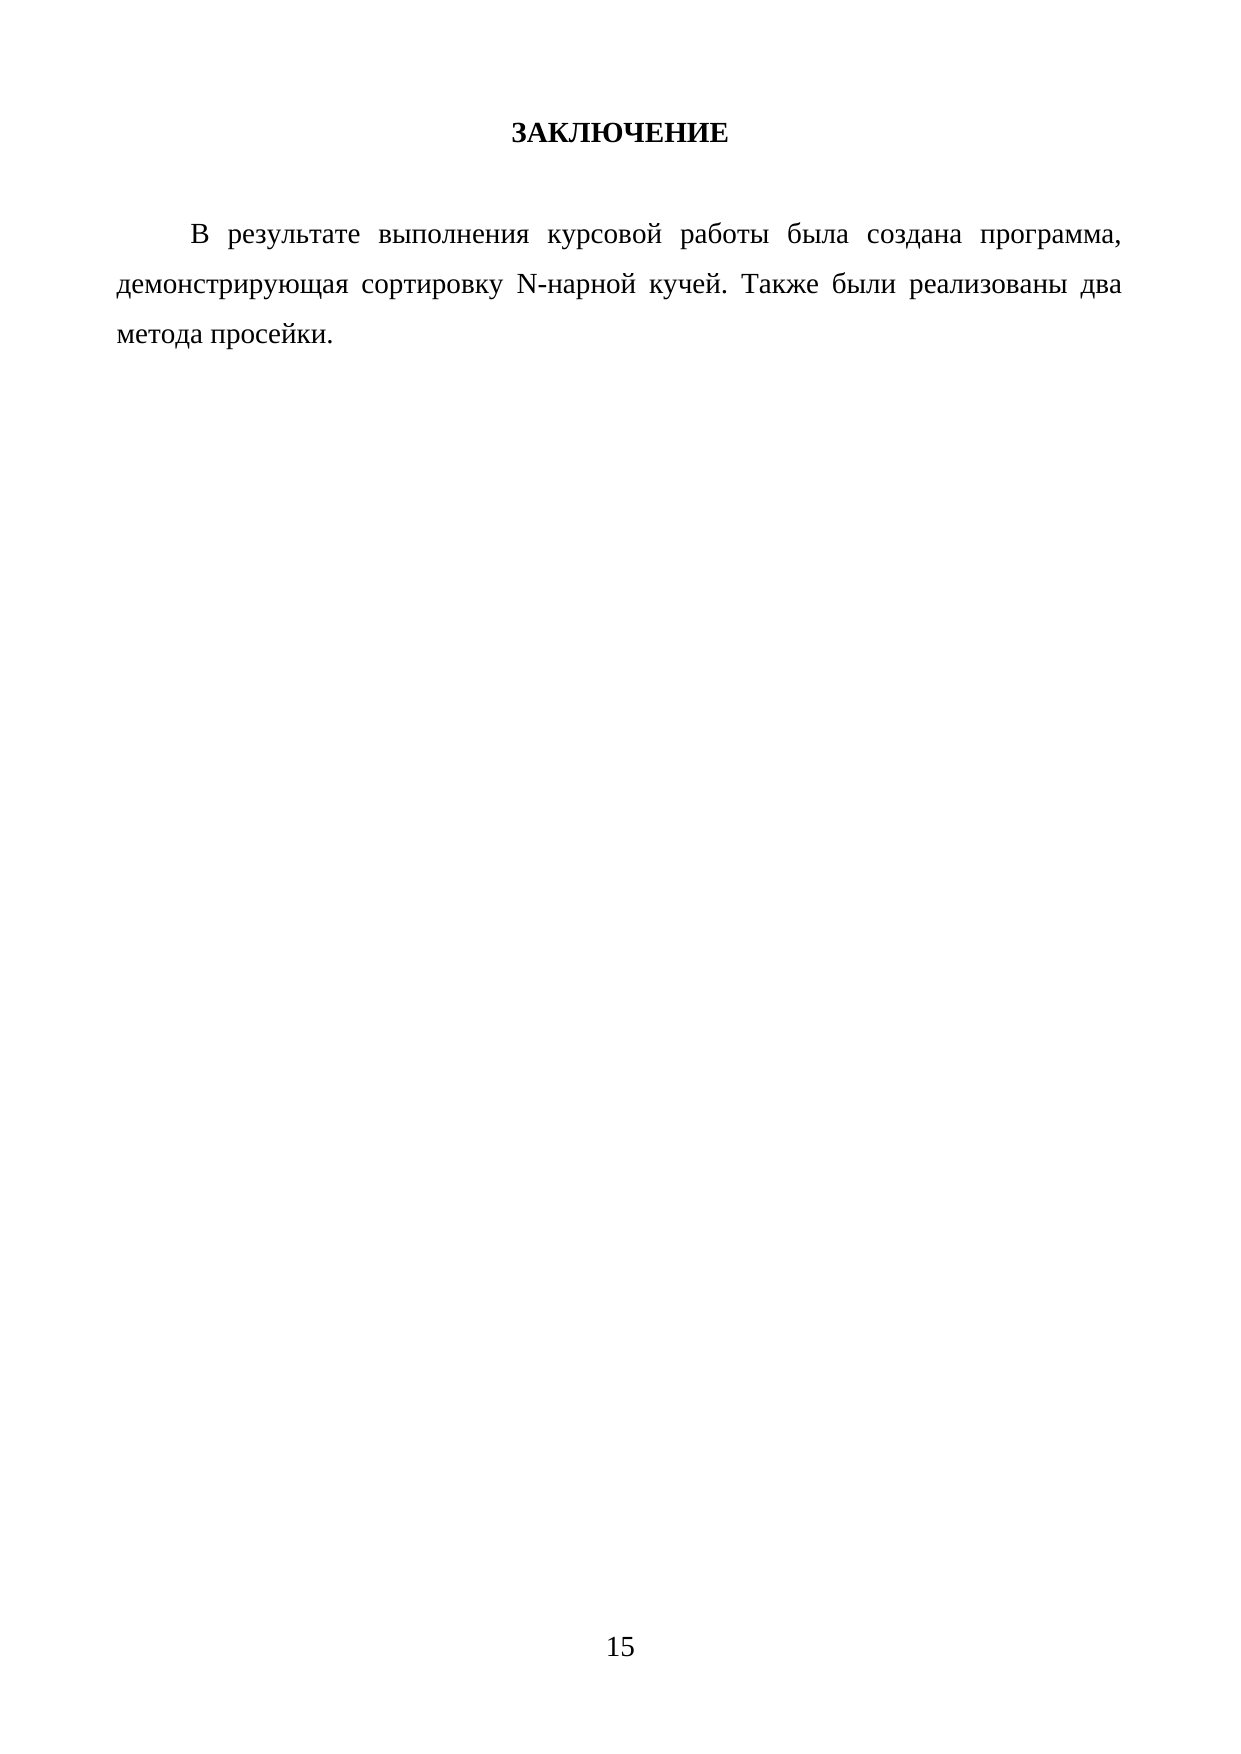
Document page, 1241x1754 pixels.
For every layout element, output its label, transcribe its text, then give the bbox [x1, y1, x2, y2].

text ЗАКЛЮЧЕНИЕ [118, 115, 1122, 149]
text В результате выполнения курсовой работы была создана программа, демонстрирующая сортировку N-нарной кучей. Также были реализованы два метода просейки. [116, 216, 1122, 350]
